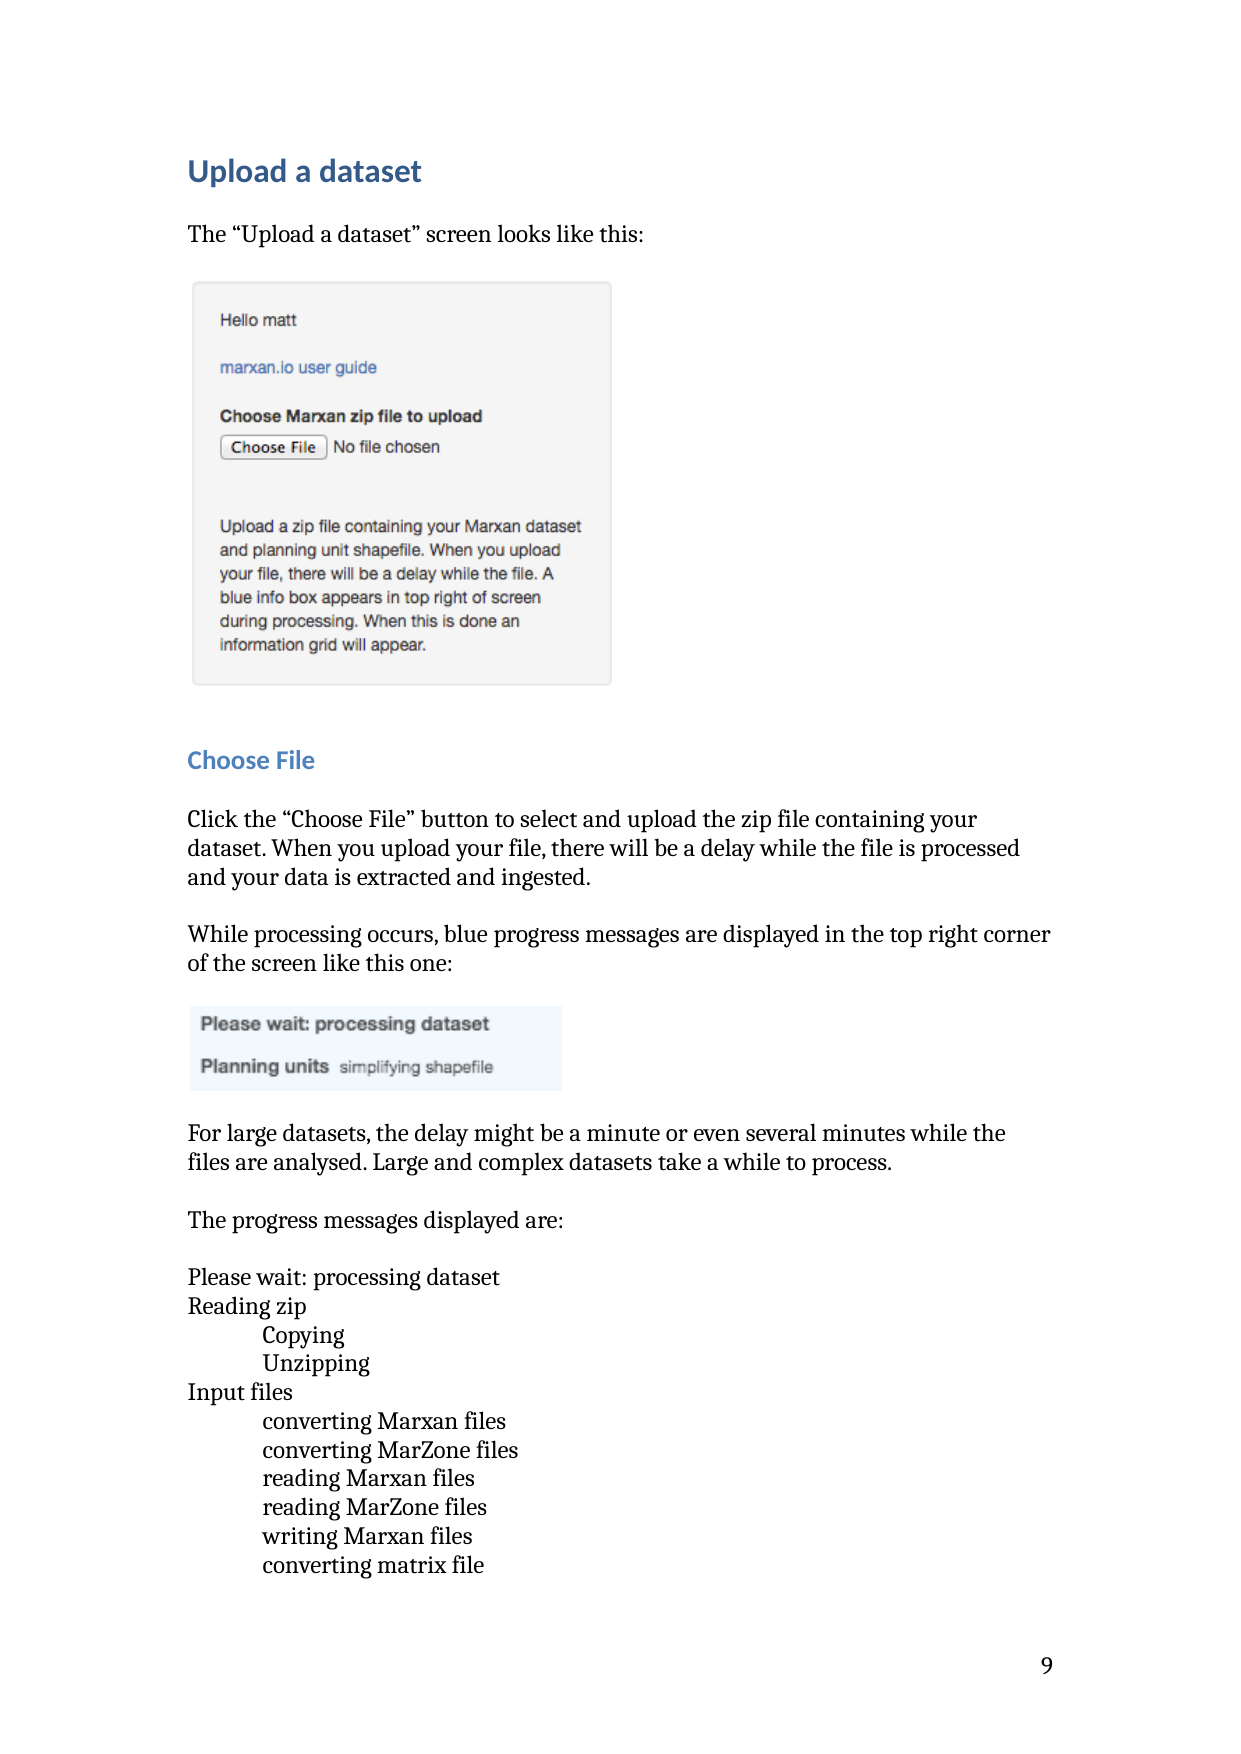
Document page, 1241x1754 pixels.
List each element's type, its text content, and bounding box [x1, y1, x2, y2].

text converting matrix file [187, 1551, 1053, 1579]
text Please wait: processing dataset [187, 1263, 1053, 1292]
text While processing occurs, blue progress messages are displayed in the top right corner of the screen like this one: [187, 920, 1053, 978]
subtitle Choose File [187, 743, 1053, 776]
text The progress messages displayed are: [187, 1206, 1053, 1234]
text converting MarZone files [187, 1436, 1053, 1464]
picture [187, 277, 619, 694]
text The “Upload a dataset” screen looks like this: [187, 219, 1053, 248]
picture [187, 1006, 563, 1091]
text reading MarZone files [187, 1493, 1053, 1522]
text For large datasets, the delay might be a minute or even several minutes while the files are analysed. Large and complex datasets take a while to process. [187, 1119, 1053, 1177]
text Copying [187, 1321, 1053, 1349]
text converting Marxan files [187, 1407, 1053, 1436]
text writing Marxan files [187, 1522, 1053, 1551]
text Input files [187, 1378, 1053, 1407]
text Unzipping [187, 1349, 1053, 1378]
subtitle Upload a dataset [187, 150, 1053, 191]
text Click the “Choose File” button to select and upload the zip file containing your dataset. When you upload your file, there will be a delay while the file is processed and your data is extracted and ingested. [187, 805, 1053, 891]
text reading Marxan files [187, 1464, 1053, 1493]
text Reading zip [187, 1292, 1053, 1321]
